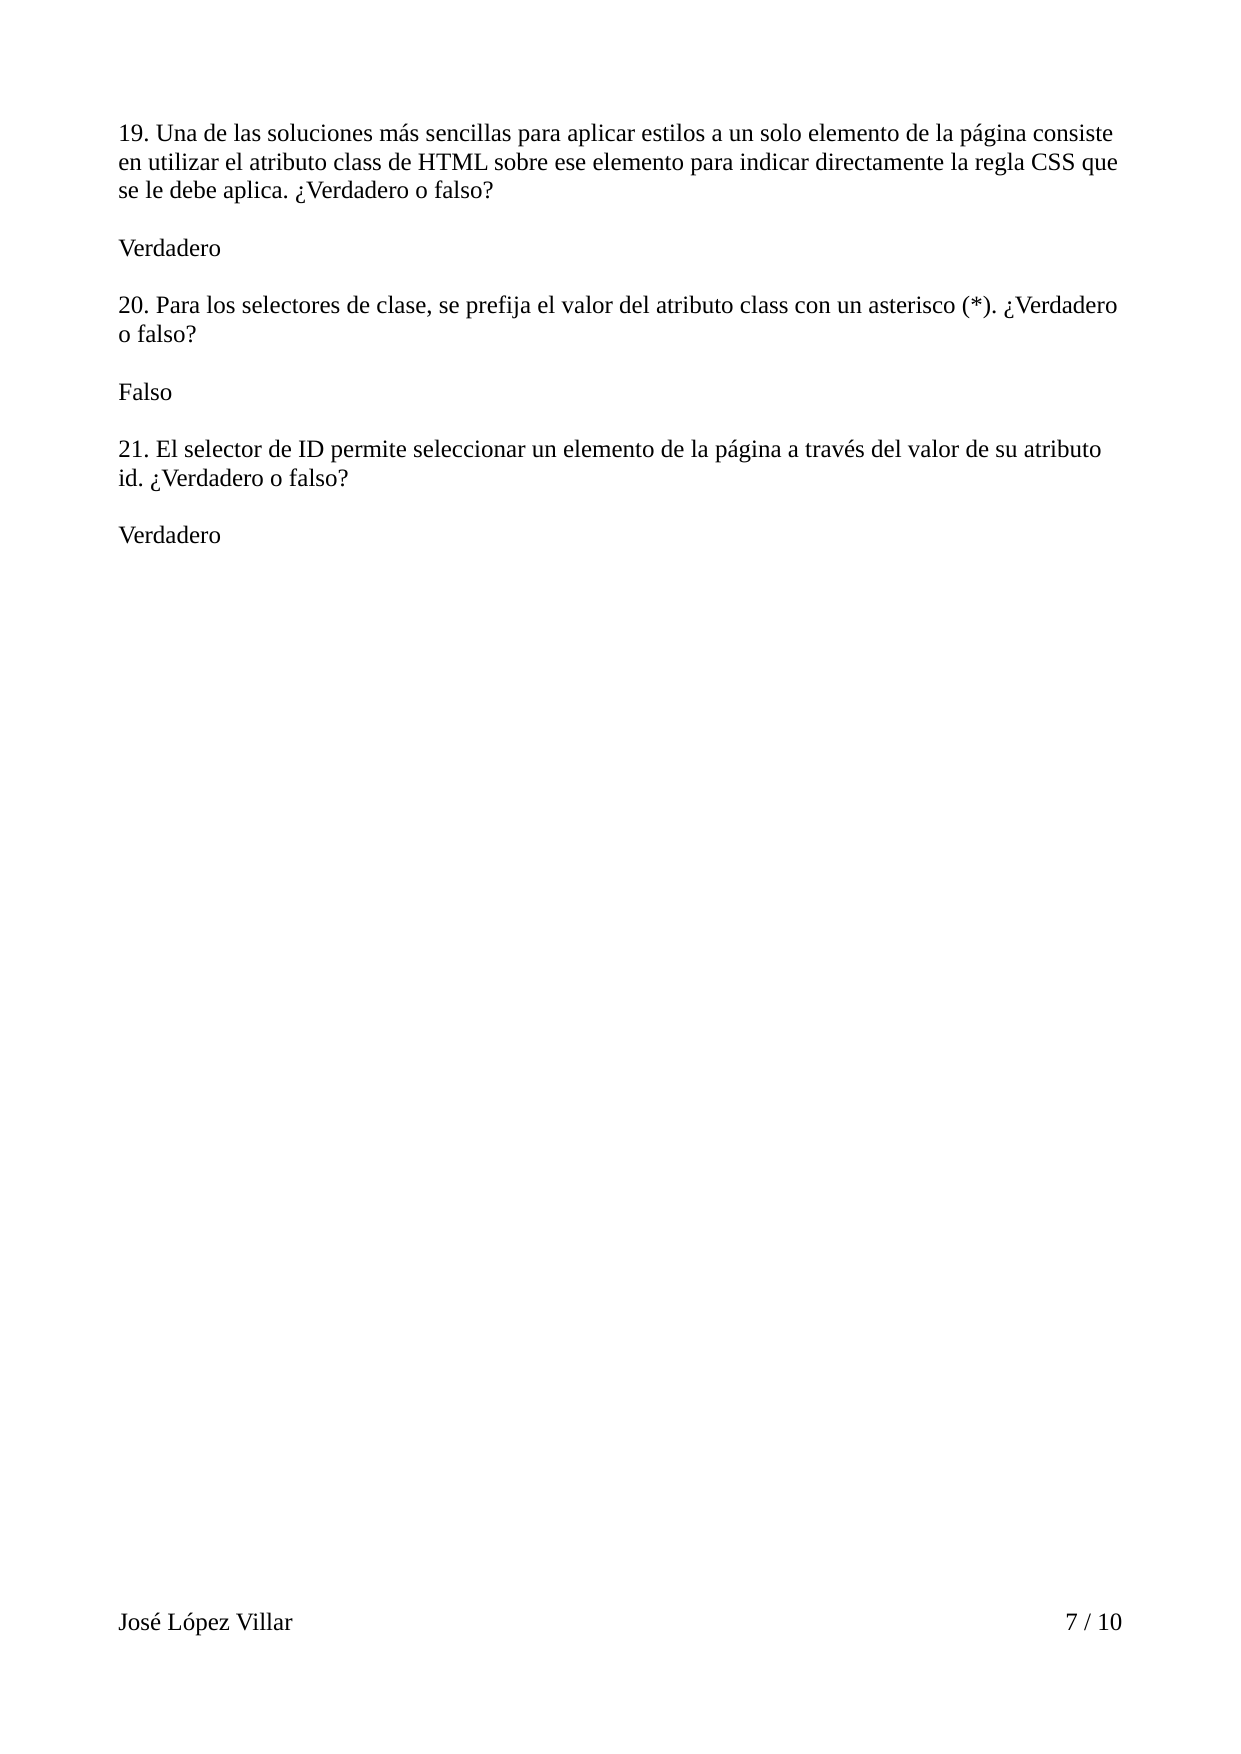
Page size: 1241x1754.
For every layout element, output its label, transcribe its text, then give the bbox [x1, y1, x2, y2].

text Verdadero [118, 233, 1122, 262]
text Verdadero [118, 521, 1122, 549]
text 19. Una de las soluciones más sencillas para aplicar estilos a un solo elemento de la página consiste en utilizar el atributo class de HTML sobre ese elemento para indicar directamente la regla CSS que se le debe aplica. ¿Verdadero o falso? [118, 118, 1122, 204]
text Falso [118, 377, 1122, 406]
text 20. Para los selectores de clase, se prefija el valor del atributo class con un asterisco (*). ¿Verdadero o falso? [118, 291, 1122, 348]
text 21. El selector de ID permite seleccionar un elemento de la página a través del valor de su atributo id. ¿Verdadero o falso? [118, 434, 1122, 492]
